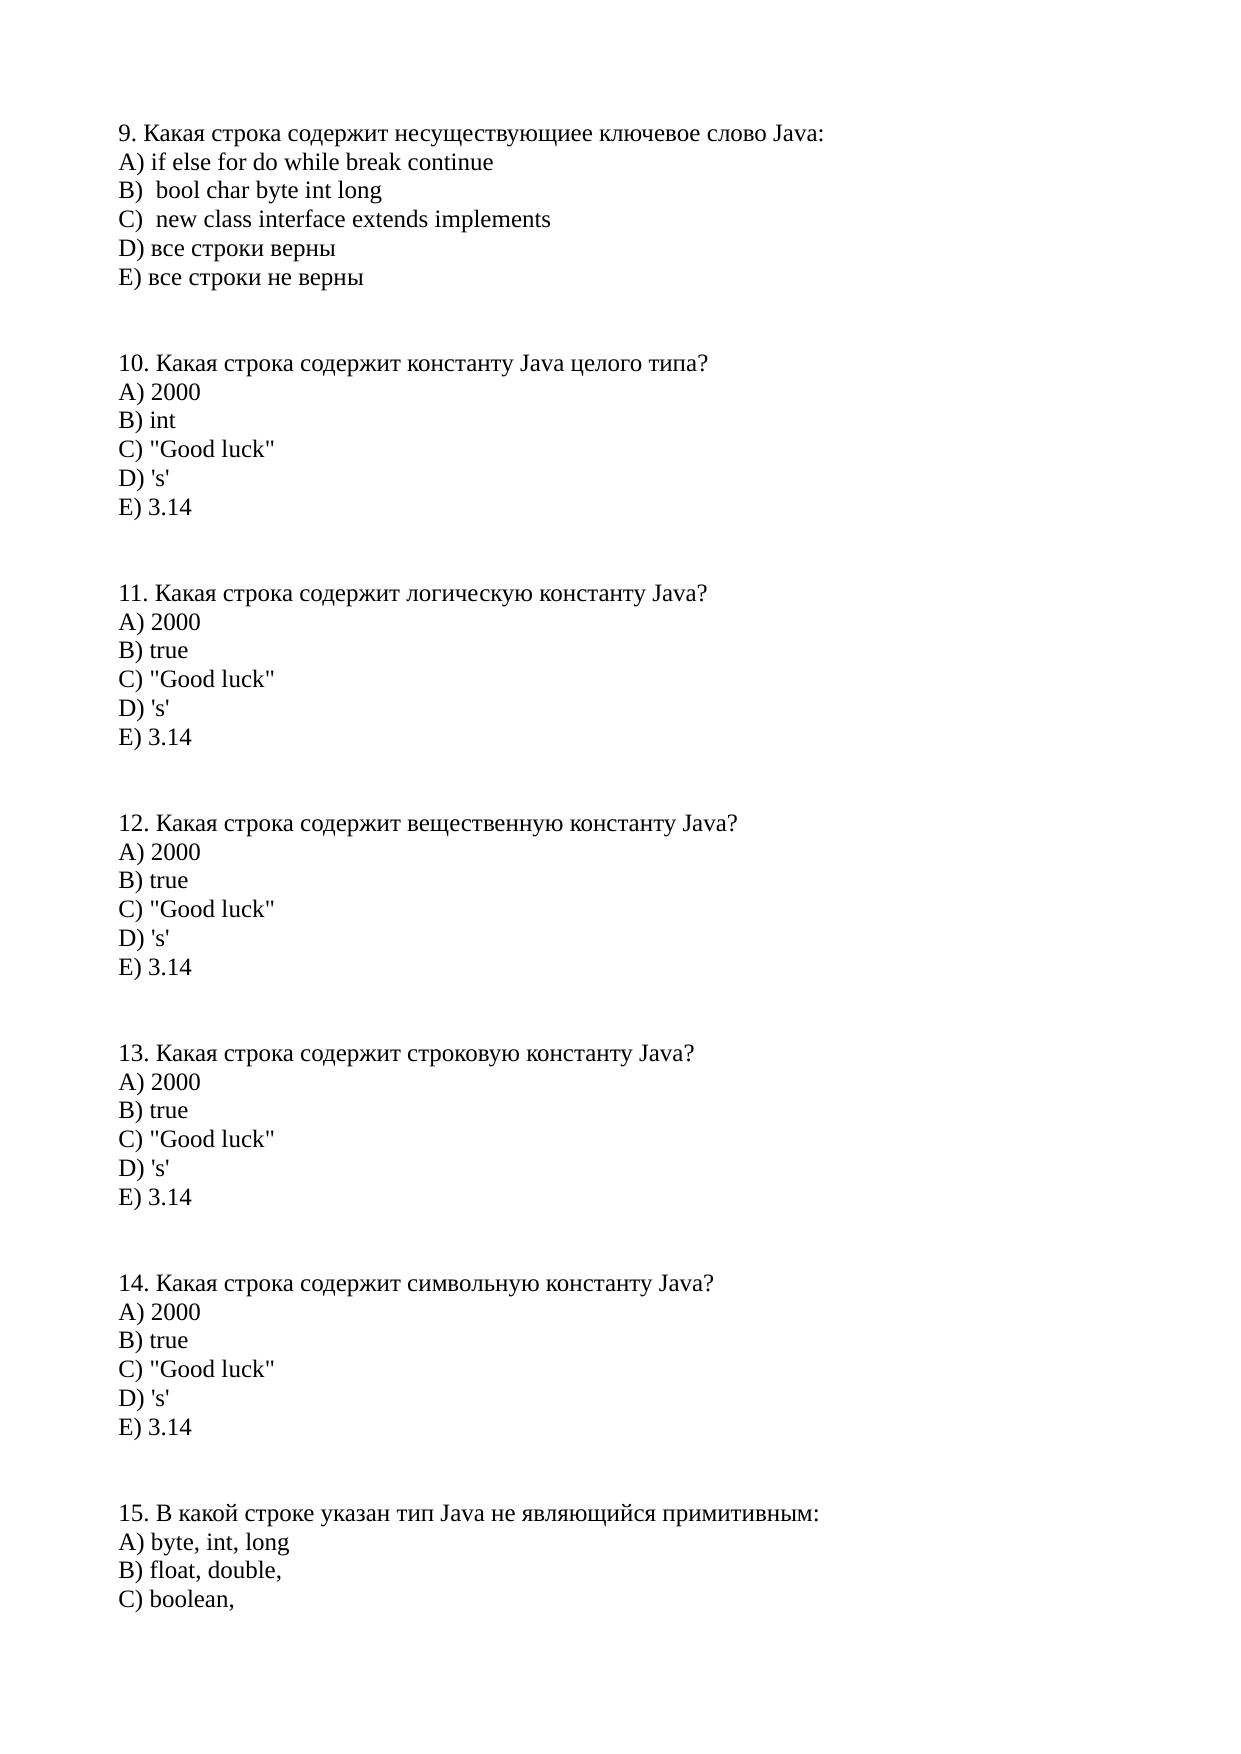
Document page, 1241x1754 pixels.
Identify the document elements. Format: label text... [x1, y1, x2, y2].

text D) все строки верны [118, 233, 1122, 262]
text E) 3.14 [118, 722, 1122, 751]
text B) true [118, 636, 1122, 664]
text D) 's' [118, 693, 1122, 722]
text D) 's' [118, 463, 1122, 492]
text C) "Good luck" [118, 1124, 1122, 1153]
text B) true [118, 1326, 1122, 1354]
text E) 3.14 [118, 1182, 1122, 1211]
text C) "Good luck" [118, 894, 1122, 923]
text E) 3.14 [118, 492, 1122, 521]
text C) new class interface extends implements [118, 204, 1122, 233]
text E) 3.14 [118, 1412, 1122, 1441]
text A) byte, int, long [118, 1527, 1122, 1556]
text B) true [118, 866, 1122, 894]
text A) 2000 [118, 377, 1122, 406]
text 10. Какая строка содержит константу Java целого типа? [118, 348, 1122, 377]
text 15. В какой строке указан тип Java не являющийся примитивным: [118, 1498, 1122, 1527]
text E) 3.14 [118, 952, 1122, 981]
text D) 's' [118, 923, 1122, 952]
text C) "Good luck" [118, 664, 1122, 693]
text B) true [118, 1096, 1122, 1124]
text 9. Какая строка содержит несуществующиее ключевое слово Java: [118, 118, 1122, 147]
text 13. Какая строка содержит строковую константу Java? [118, 1038, 1122, 1067]
text B) bool char byte int long [118, 176, 1122, 204]
text 11. Какая строка содержит логическую константу Java? [118, 578, 1122, 607]
text B) float, double, [118, 1556, 1122, 1584]
text A) 2000 [118, 1297, 1122, 1326]
text B) int [118, 406, 1122, 434]
text A) 2000 [118, 1067, 1122, 1096]
text C) "Good luck" [118, 1354, 1122, 1383]
text 12. Какая строка содержит вещественную константу Java? [118, 808, 1122, 837]
text A) 2000 [118, 607, 1122, 636]
text C) boolean, [118, 1584, 1122, 1613]
text E) все строки не верны [118, 262, 1122, 291]
text 14. Какая строка содержит символьную константу Java? [118, 1268, 1122, 1297]
text D) 's' [118, 1153, 1122, 1182]
text C) "Good luck" [118, 434, 1122, 463]
text A) if else for do while break continue [118, 147, 1122, 176]
text A) 2000 [118, 837, 1122, 866]
text D) 's' [118, 1383, 1122, 1412]
